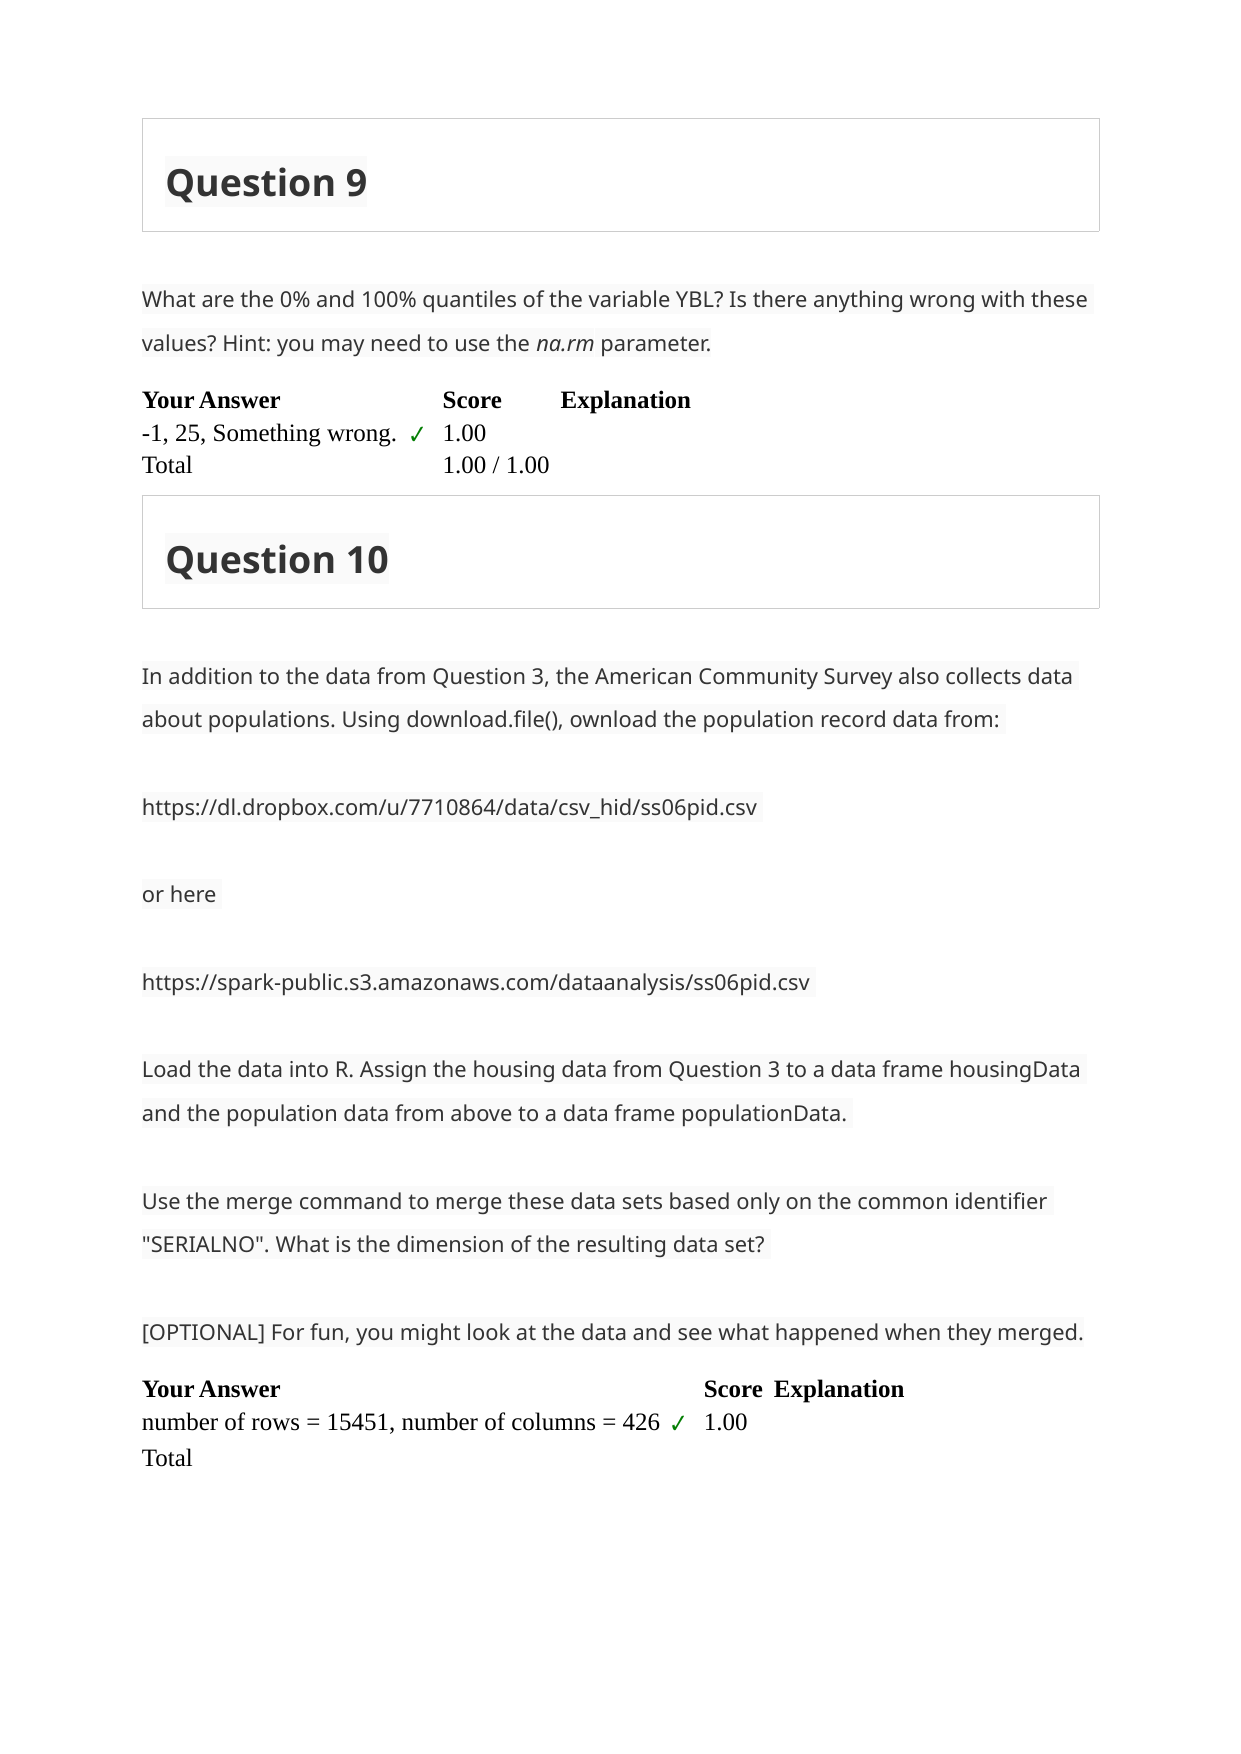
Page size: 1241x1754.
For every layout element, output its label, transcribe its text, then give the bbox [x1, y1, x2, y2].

table_cell 1.00 / 1.00 [443, 446, 560, 479]
subtitle Question 10 [143, 496, 1099, 608]
table_cell [671, 1436, 920, 1474]
table_cell Total [142, 1436, 671, 1474]
table_cell [560, 446, 707, 479]
table_cell number of rows = 15451, number of columns = 426 [142, 1403, 671, 1436]
table_header Score [443, 381, 560, 414]
table_cell Total [142, 446, 409, 479]
table_header Explanation [560, 381, 707, 414]
table_cell 1.00 [443, 414, 560, 446]
table_cell [560, 414, 707, 446]
table_cell [774, 1403, 920, 1436]
text What are the 0% and 100% quantiles of the variable YBL? Is there anything wrong with these values? Hint: you may need to use the na.rm parameter. [142, 270, 1099, 357]
text In addition to the data from Question 3, the American Community Survey also collects data about populations. Using download.file(), ownload the population record data from: https://dl.dropbox.com/u/7710864/data/csv_hid/ss06pid.csv or here https://spark-public.s3.amazonaws.com/dataanalysis/ss06pid.csv Load the data into R. Assign the housing data from Question 3 to a data frame housingData and the population data from above to a data frame populationData. Use the merge command to merge these data sets based only on the common identifier "SERIALNO". What is the dimension of the resulting data set? [OPTIONAL] For fun, you might look at the data and see what happened when they merged. [142, 647, 1099, 1347]
table_cell ✔ [410, 414, 442, 446]
subtitle Question 9 [143, 119, 1099, 231]
table_cell 1.00 [704, 1403, 774, 1436]
table_header Score [704, 1370, 774, 1403]
table_header [671, 1370, 703, 1403]
table_cell [410, 446, 442, 479]
table_header Your Answer [142, 381, 409, 414]
table_header Your Answer [142, 1370, 671, 1403]
table_cell -1, 25, Something wrong. [142, 414, 409, 446]
table_cell ✔ [671, 1403, 703, 1436]
table_header [410, 381, 442, 414]
table_header Explanation [774, 1370, 920, 1403]
